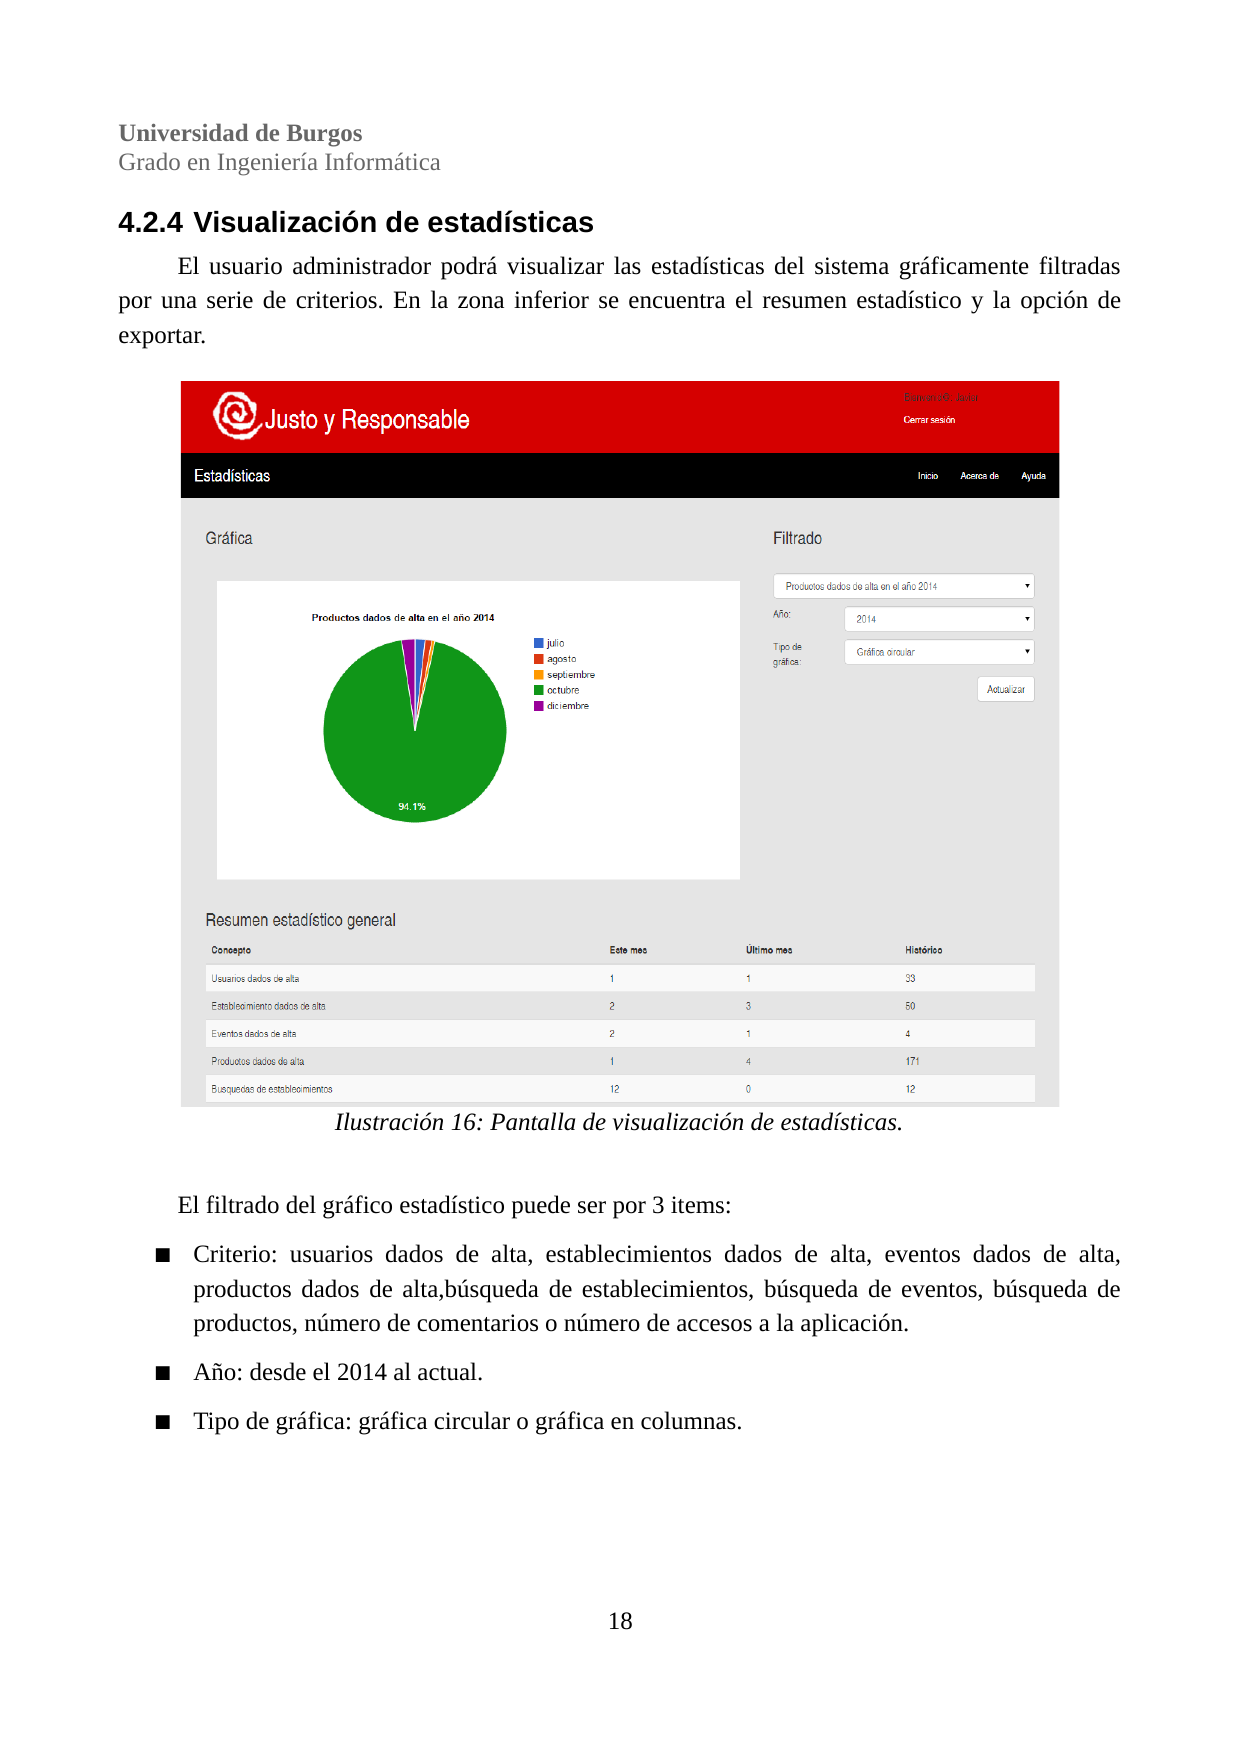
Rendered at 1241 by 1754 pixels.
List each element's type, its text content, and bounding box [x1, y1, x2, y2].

text El usuario administrador podrá visualizar las estadísticas del sistema gráficamente filtradas por una serie de criterios. En la zona inferior se encuentra el resumen estadístico y la opción de exportar. [118, 251, 1122, 349]
list Criterio: usuarios dados de alta, establecimientos dados de alta, eventos dados de alta, productos dados de alta,búsqueda de establecimientos, búsqueda de eventos, búsqueda de productos, número de comentarios o número de accesos a la aplicación. [156, 1239, 1122, 1337]
list Tipo de gráfica: gráfica circular o gráfica en columnas. [156, 1406, 1122, 1435]
list Año: desde el 2014 al actual. [156, 1357, 1122, 1386]
text El filtrado del gráfico estadístico puede ser por 3 items: [118, 1190, 1122, 1219]
subtitle Visualización de estadísticas [118, 205, 1122, 239]
text Ilustración 16: Pantalla de visualización de estadísticas. [181, 1107, 1059, 1135]
picture [180, 381, 1060, 1107]
